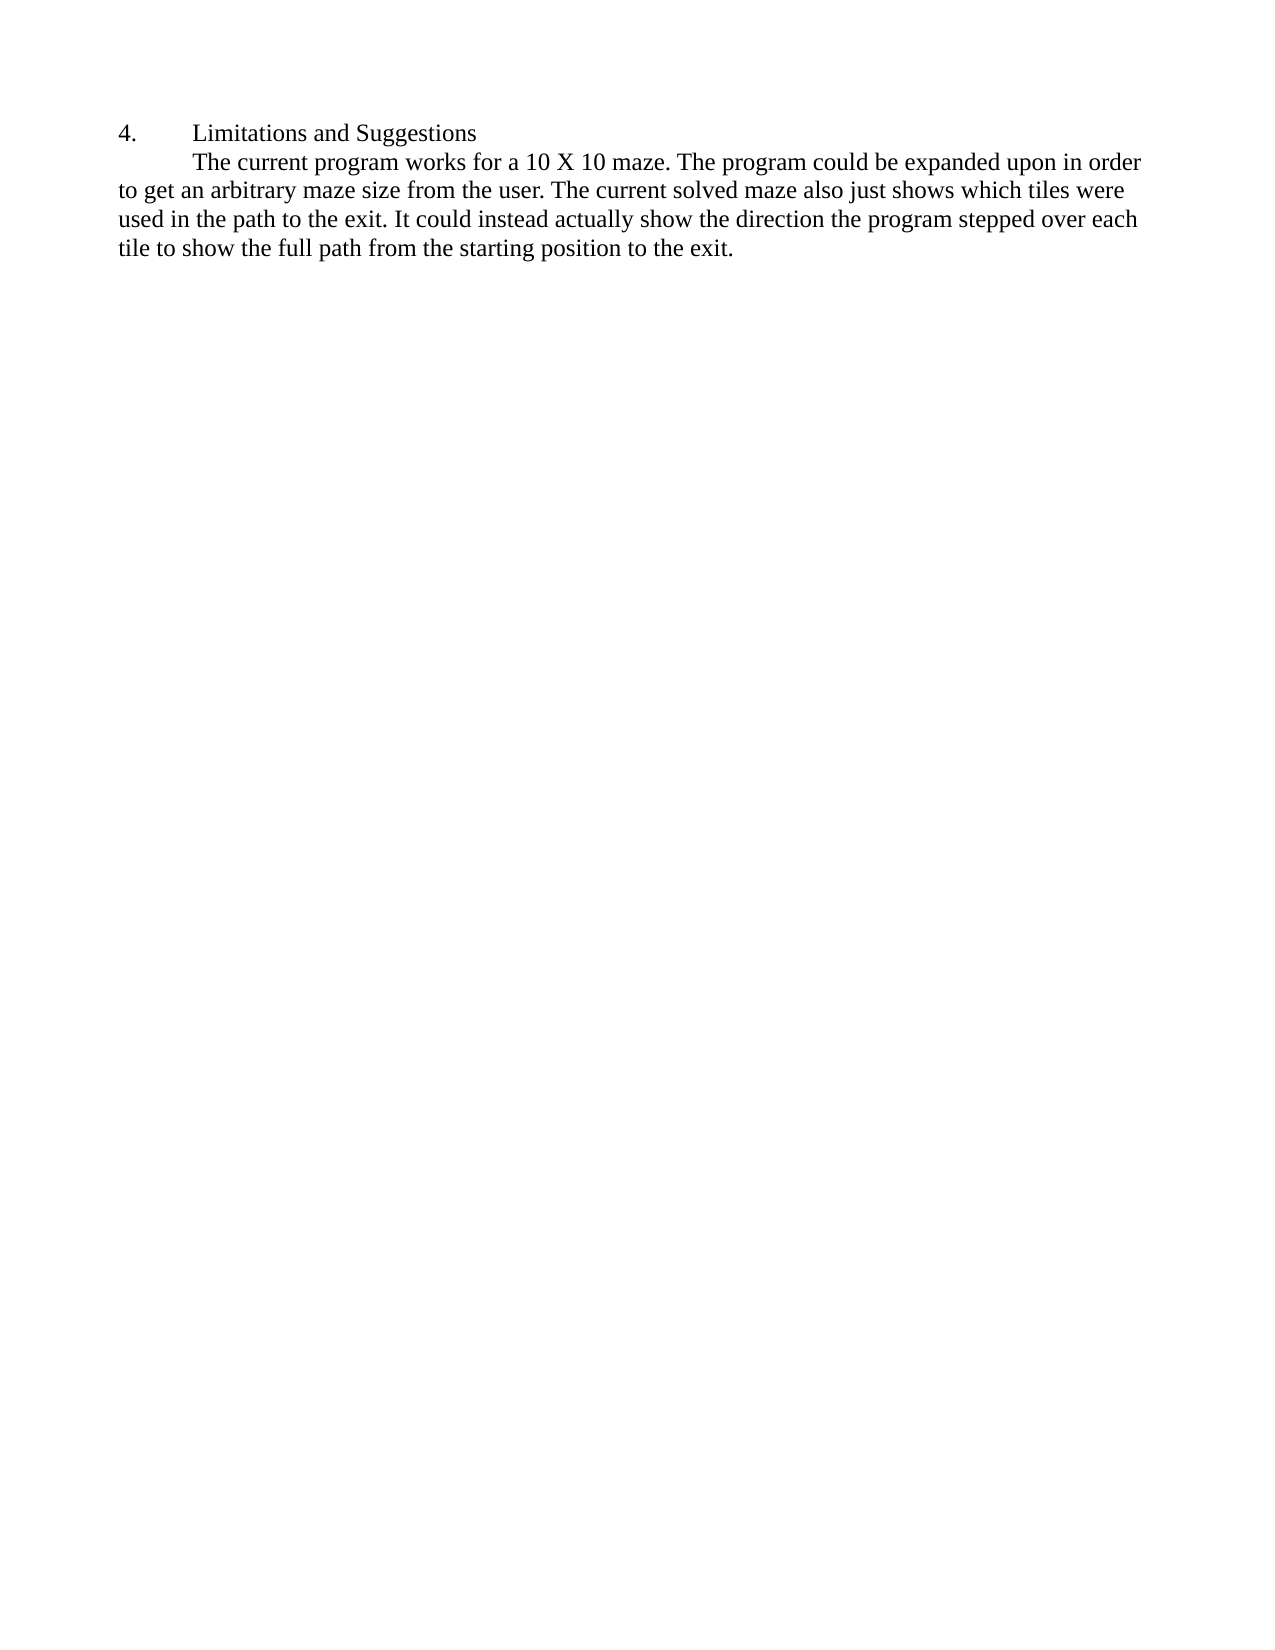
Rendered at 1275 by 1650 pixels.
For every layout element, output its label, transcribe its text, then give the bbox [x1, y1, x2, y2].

text The current program works for a 10 X 10 maze. The program could be expanded upon in order to get an arbitrary maze size from the user. The current solved maze also just shows which tiles were used in the path to the exit. It could instead actually show the direction the program stepped over each tile to show the full path from the starting position to the exit. [118, 147, 1157, 262]
text 4. Limitations and Suggestions [118, 118, 1157, 147]
